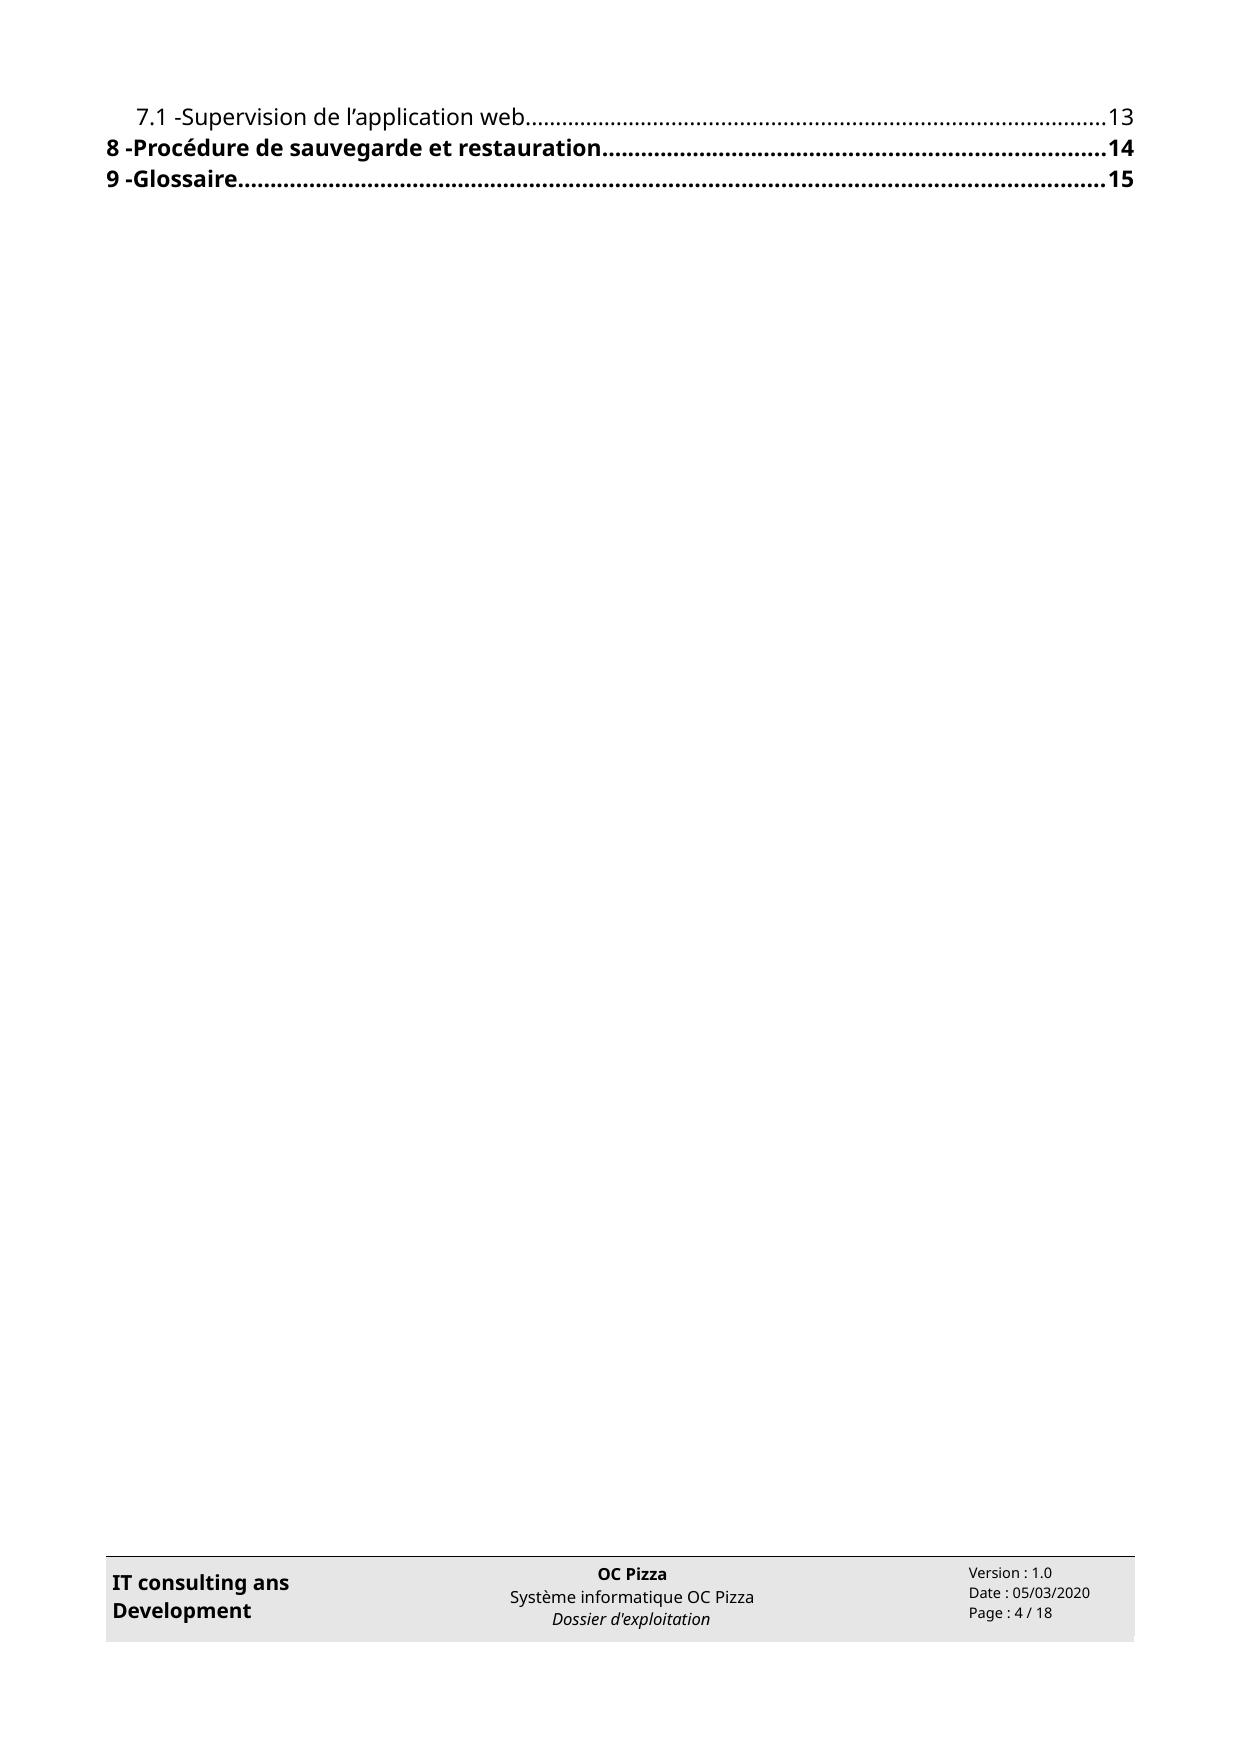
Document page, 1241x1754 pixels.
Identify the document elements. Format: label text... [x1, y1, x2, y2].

text 7.1 -Supervision de l’application web 13 [136, 100, 1134, 132]
text 8 -Procédure de sauvegarde et restauration 14 [106, 132, 1134, 163]
text 9 -Glossaire 15 [106, 163, 1134, 194]
